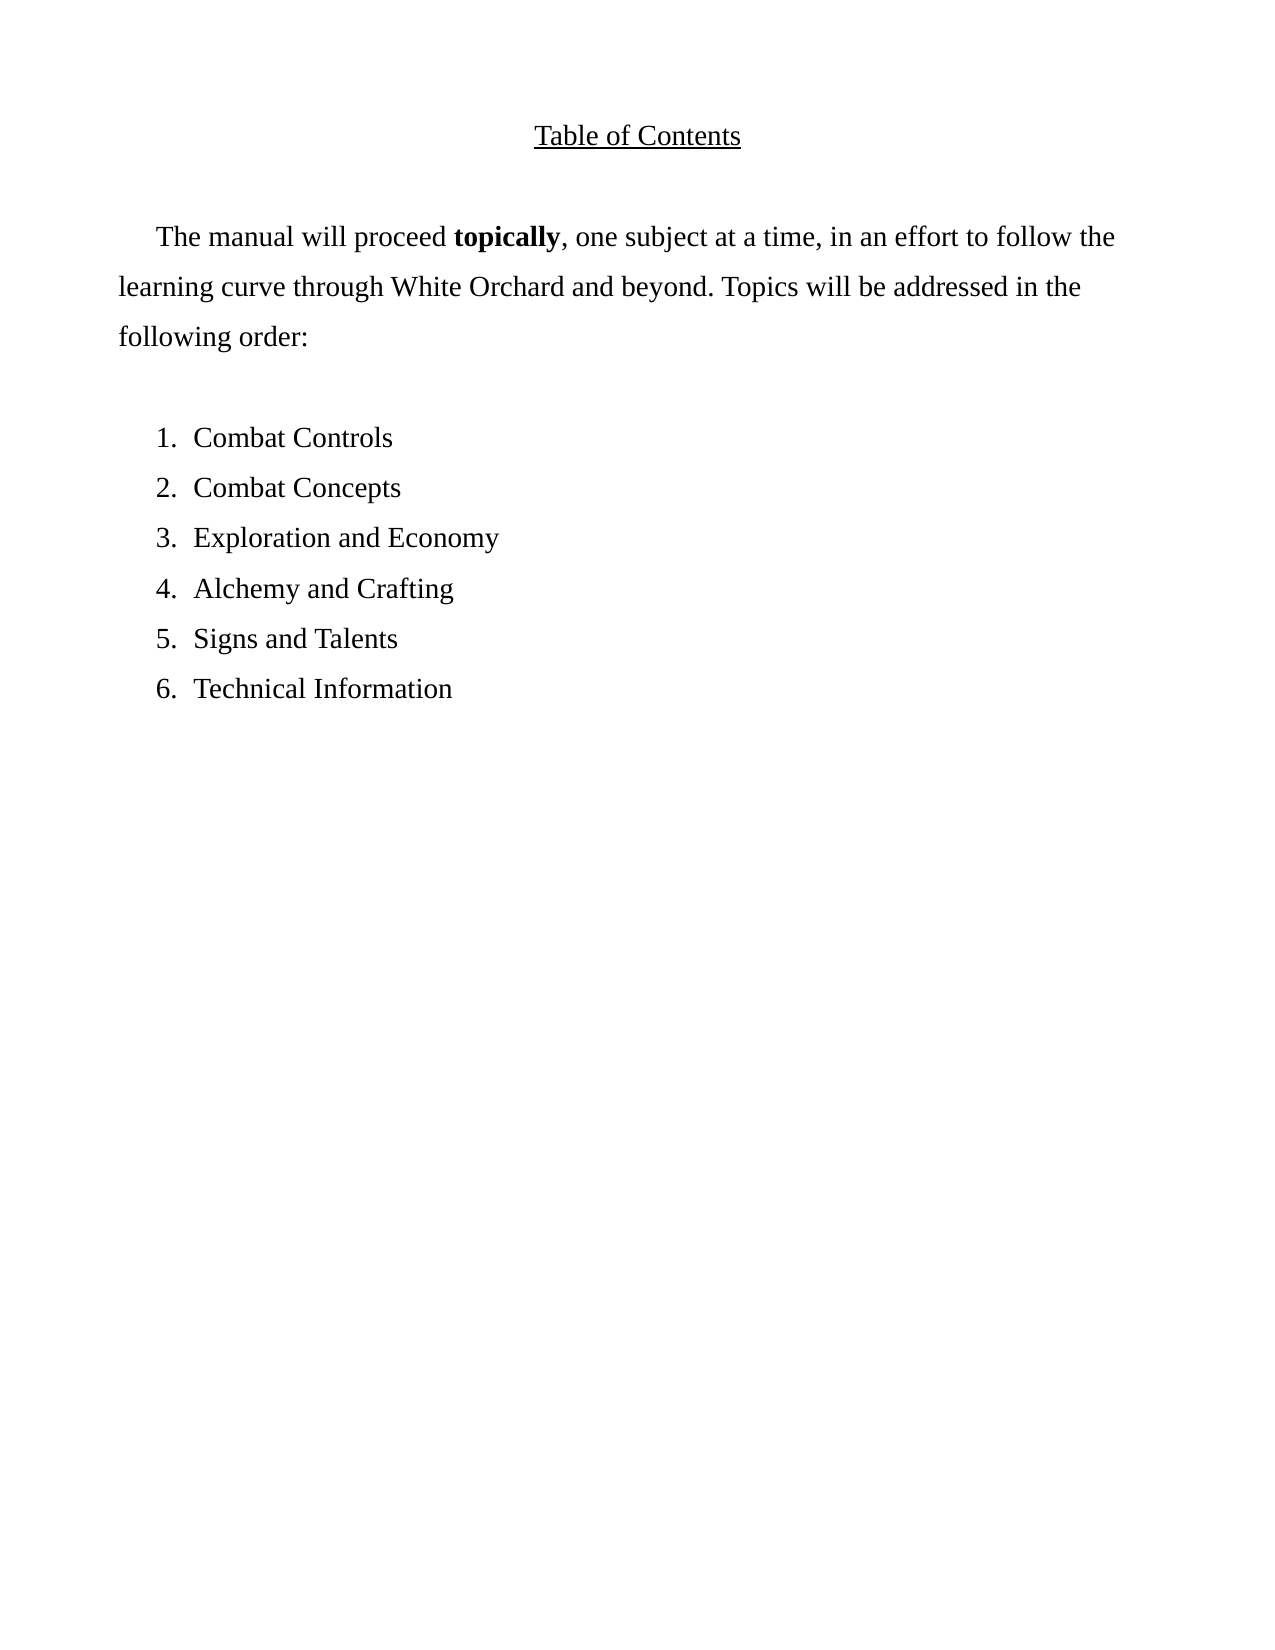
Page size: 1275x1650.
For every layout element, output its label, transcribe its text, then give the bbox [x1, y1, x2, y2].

list Alchemy and Crafting [156, 571, 1157, 604]
list Signs and Talents [156, 621, 1157, 655]
list Technical Information [156, 672, 1157, 705]
list Combat Controls [156, 420, 1157, 453]
list Exploration and Economy [156, 521, 1157, 554]
text Table of Contents [118, 118, 1157, 152]
text The manual will proceed topically, one subject at a time, in an effort to follow the learning curve through White Orchard and beyond. Topics will be addressed in the following order: [118, 219, 1157, 353]
list Combat Concepts [156, 470, 1157, 504]
